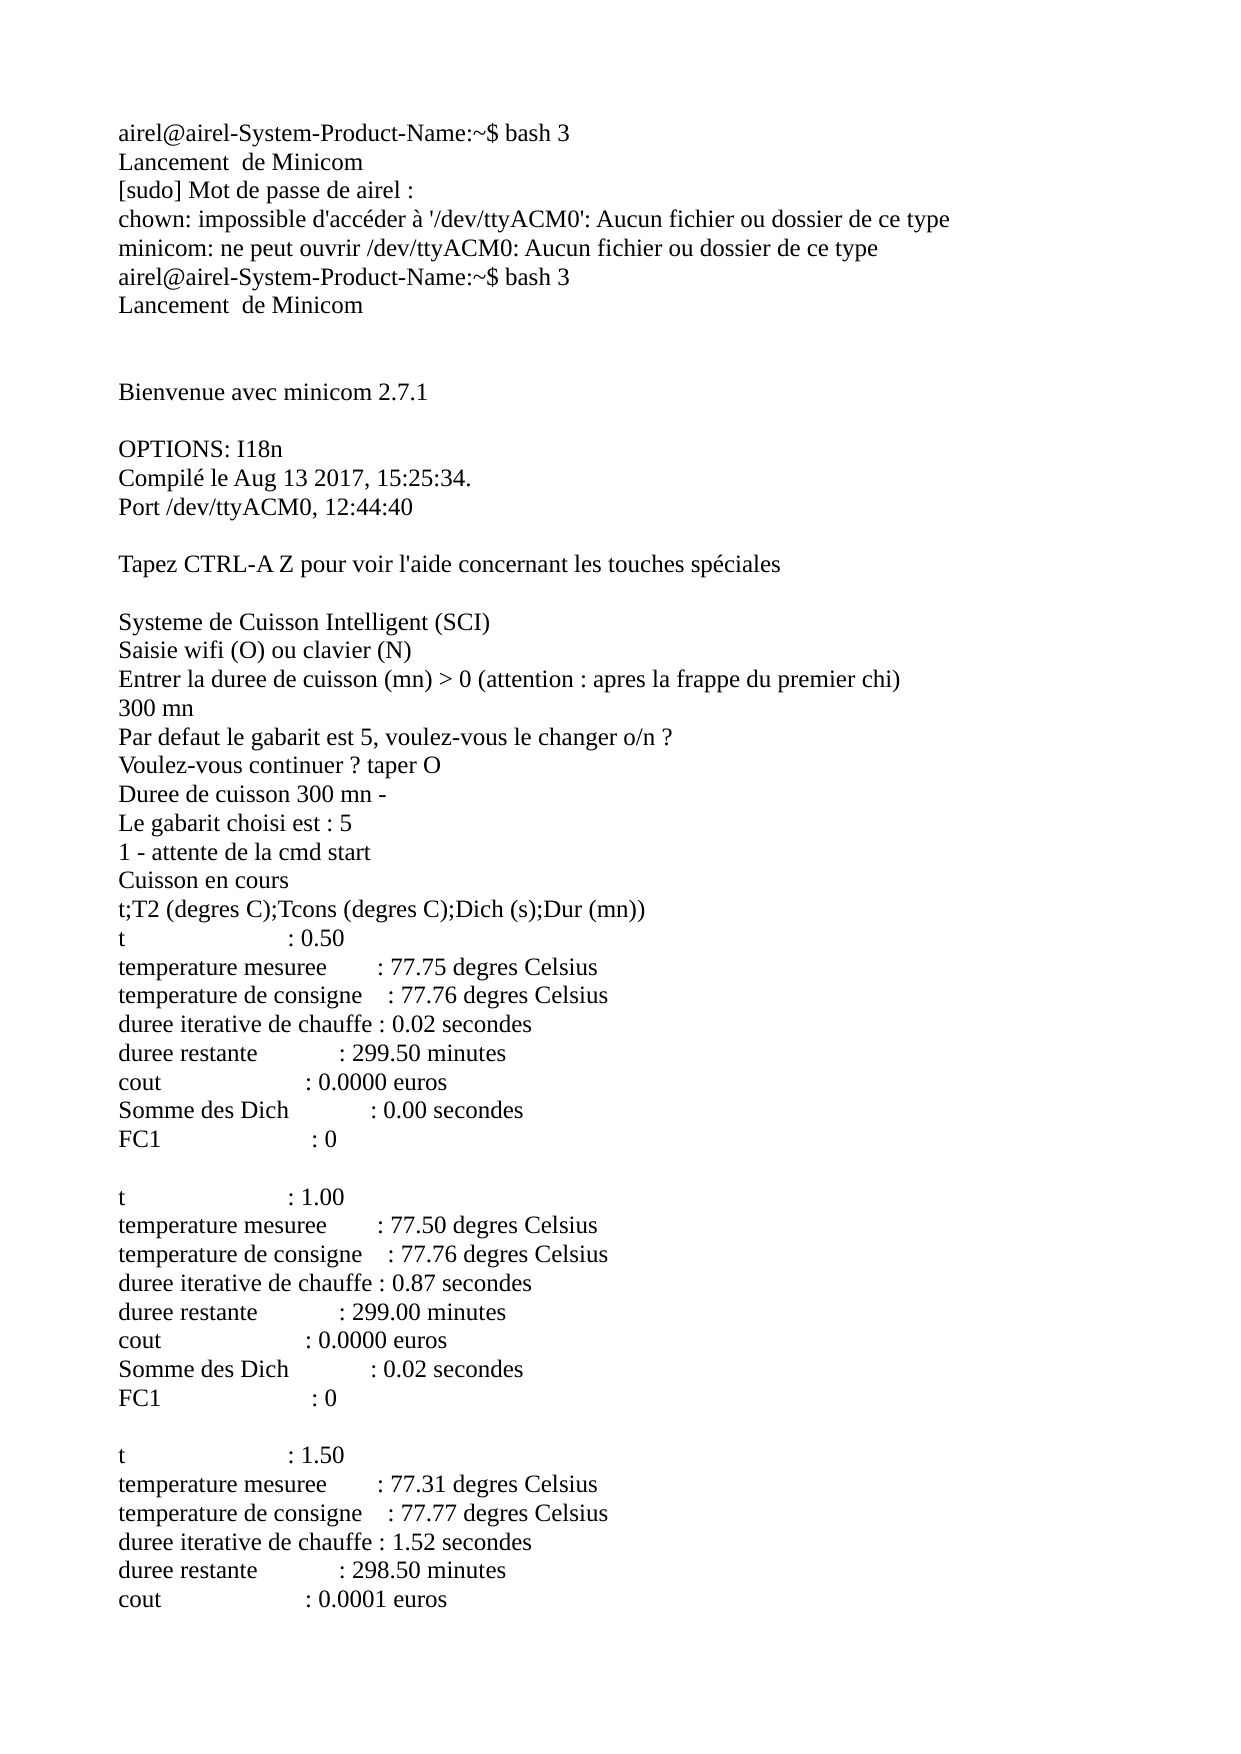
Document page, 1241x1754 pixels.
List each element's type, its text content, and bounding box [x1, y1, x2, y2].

text minicom: ne peut ouvrir /dev/ttyACM0: Aucun fichier ou dossier de ce type [118, 233, 1122, 262]
text Lancement de Minicom [118, 147, 1122, 176]
text duree iterative de chauffe : 0.02 secondes [118, 1009, 1122, 1038]
text temperature de consigne : 77.76 degres Celsius [118, 981, 1122, 1009]
text duree restante : 298.50 minutes [118, 1556, 1122, 1584]
text temperature mesuree : 77.50 degres Celsius [118, 1211, 1122, 1239]
text temperature mesuree : 77.75 degres Celsius [118, 952, 1122, 981]
text Entrer la duree de cuisson (mn) > 0 (attention : apres la frappe du premier chi) [118, 664, 1122, 693]
text t : 1.50 [118, 1441, 1122, 1469]
text cout : 0.0001 euros [118, 1584, 1122, 1613]
text duree iterative de chauffe : 1.52 secondes [118, 1527, 1122, 1556]
text OPTIONS: I18n [118, 434, 1122, 463]
text duree restante : 299.50 minutes [118, 1038, 1122, 1067]
text t;T2 (degres C);Tcons (degres C);Dich (s);Dur (mn)) [118, 894, 1122, 923]
text Cuisson en cours [118, 866, 1122, 894]
text [sudo] Mot de passe de airel : [118, 176, 1122, 204]
text FC1 : 0 [118, 1383, 1122, 1412]
text duree iterative de chauffe : 0.87 secondes [118, 1268, 1122, 1297]
text chown: impossible d'accéder à '/dev/ttyACM0': Aucun fichier ou dossier de ce type [118, 204, 1122, 233]
text temperature mesuree : 77.31 degres Celsius [118, 1469, 1122, 1498]
text Somme des Dich : 0.00 secondes [118, 1096, 1122, 1124]
text Saisie wifi (O) ou clavier (N) [118, 636, 1122, 664]
text Systeme de Cuisson Intelligent (SCI) [118, 607, 1122, 636]
text airel@airel-System-Product-Name:~$ bash 3 [118, 118, 1122, 147]
text Par defaut le gabarit est 5, voulez-vous le changer o/n ? [118, 722, 1122, 751]
text FC1 : 0 [118, 1124, 1122, 1153]
text Voulez-vous continuer ? taper O [118, 751, 1122, 779]
text temperature de consigne : 77.76 degres Celsius [118, 1239, 1122, 1268]
text t : 0.50 [118, 923, 1122, 952]
text cout : 0.0000 euros [118, 1326, 1122, 1354]
text 1 - attente de la cmd start [118, 837, 1122, 866]
text Compilé le Aug 13 2017, 15:25:34. [118, 463, 1122, 492]
text Tapez CTRL-A Z pour voir l'aide concernant les touches spéciales [118, 549, 1122, 578]
text Port /dev/ttyACM0, 12:44:40 [118, 492, 1122, 521]
text Le gabarit choisi est : 5 [118, 808, 1122, 837]
text 300 mn [118, 693, 1122, 722]
text cout : 0.0000 euros [118, 1067, 1122, 1096]
text t : 1.00 [118, 1182, 1122, 1211]
text airel@airel-System-Product-Name:~$ bash 3 [118, 262, 1122, 291]
text Duree de cuisson 300 mn - [118, 779, 1122, 808]
text Somme des Dich : 0.02 secondes [118, 1354, 1122, 1383]
text duree restante : 299.00 minutes [118, 1297, 1122, 1326]
text Bienvenue avec minicom 2.7.1 [118, 377, 1122, 406]
text Lancement de Minicom [118, 291, 1122, 319]
text temperature de consigne : 77.77 degres Celsius [118, 1498, 1122, 1527]
